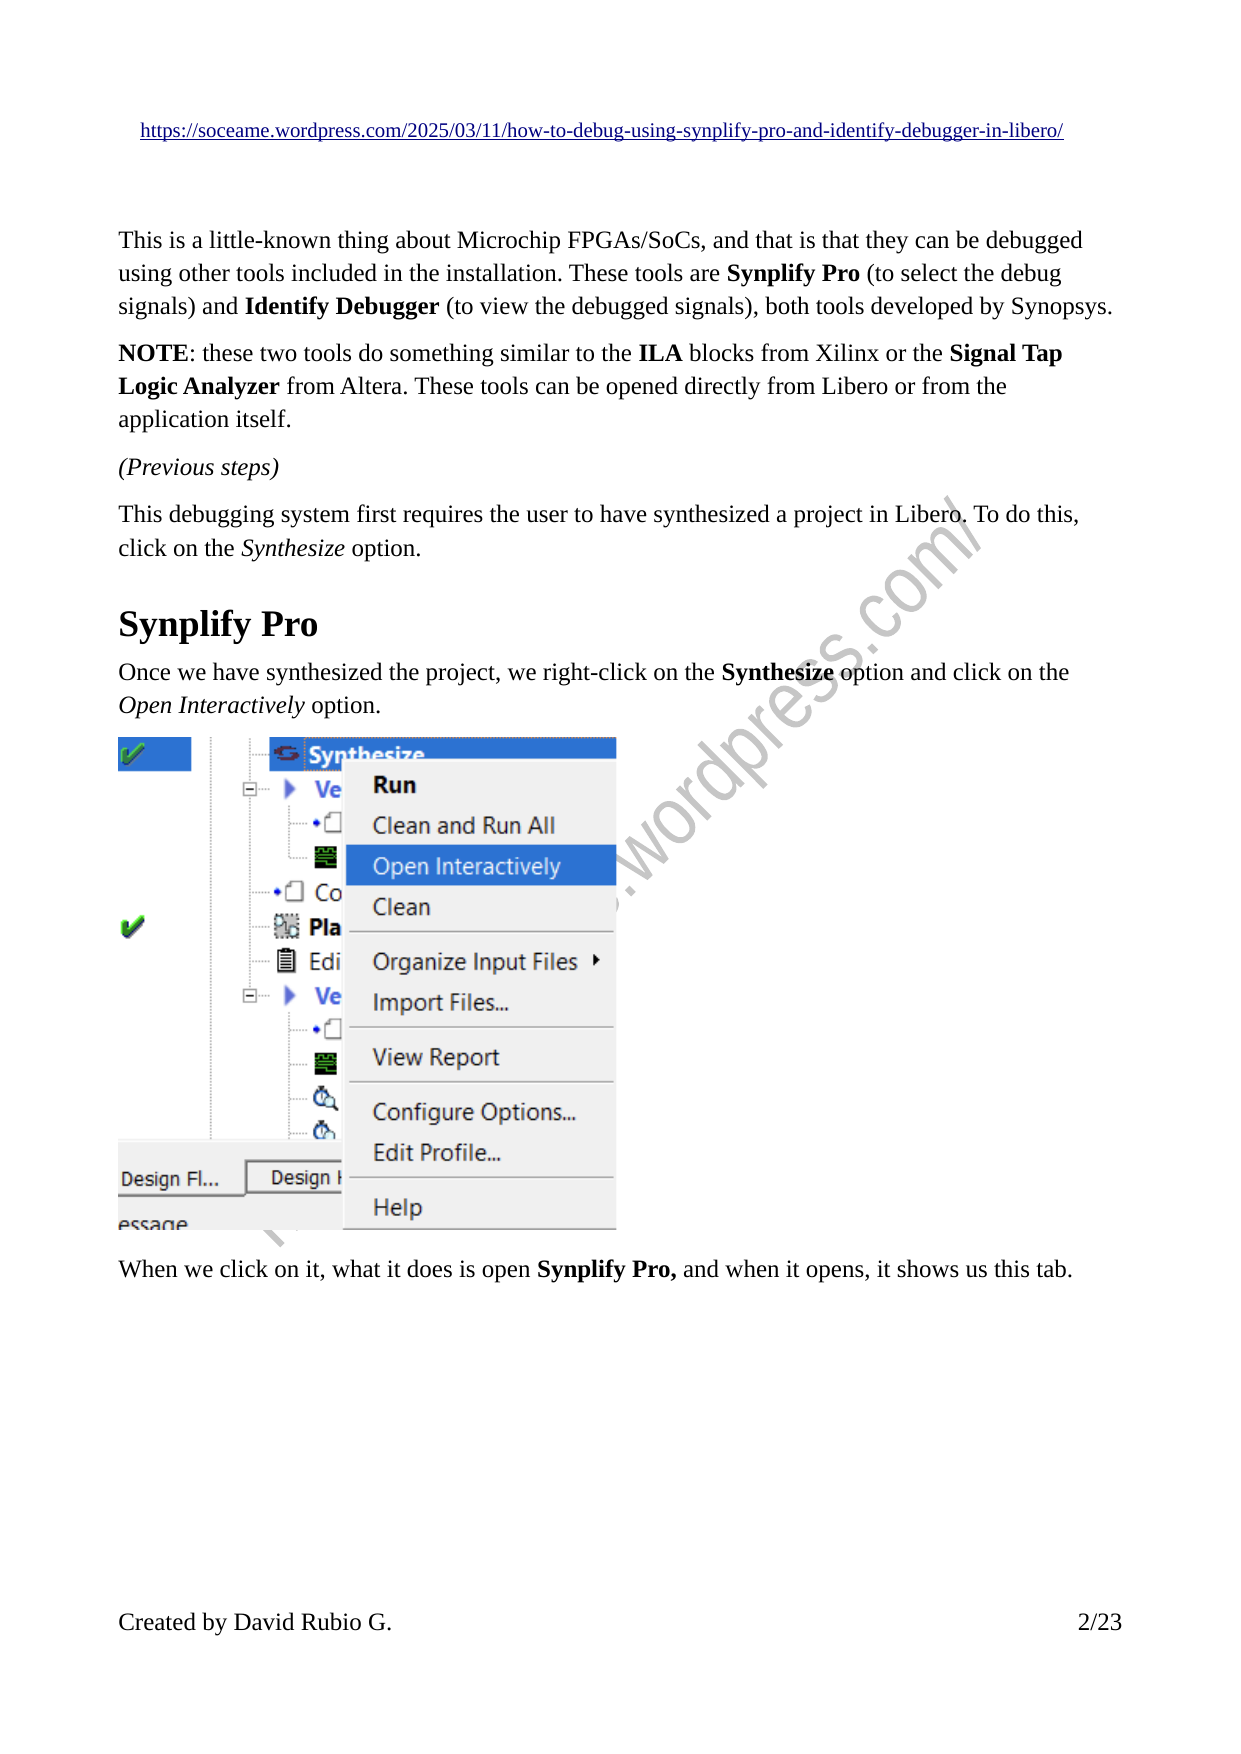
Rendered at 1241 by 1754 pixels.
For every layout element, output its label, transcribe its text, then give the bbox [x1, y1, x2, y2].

text When we click on it, what it does is open Synplify Pro, and when it opens, it shows us this tab. [118, 1254, 1122, 1282]
subtitle Synplify Pro [118, 601, 1122, 644]
text NOTE: these two tools do something similar to the ILA blocks from Xilinx or the Signal Tap Logic Analyzer from Altera. These tools can be opened directly from Libero or from the application itself. [118, 338, 1122, 433]
text This debugging system first requires the user to have synthesized a project in Libero. To do this, click on the Synthesize option. [118, 499, 1122, 561]
text (Previous steps) [118, 452, 1122, 481]
picture [118, 737, 617, 1230]
text This is a little-known thing about Microchip FPGAs/SoCs, and that is that they can be debugged using other tools included in the installation. These tools are Synplify Pro (to select the debug signals) and Identify Debugger (to view the debugged signals), both tools developed by Synopsys. [118, 225, 1122, 319]
text Once we have synthesized the project, we right-click on the Synthesize option and click on the Open Interactively option. [118, 657, 1122, 718]
